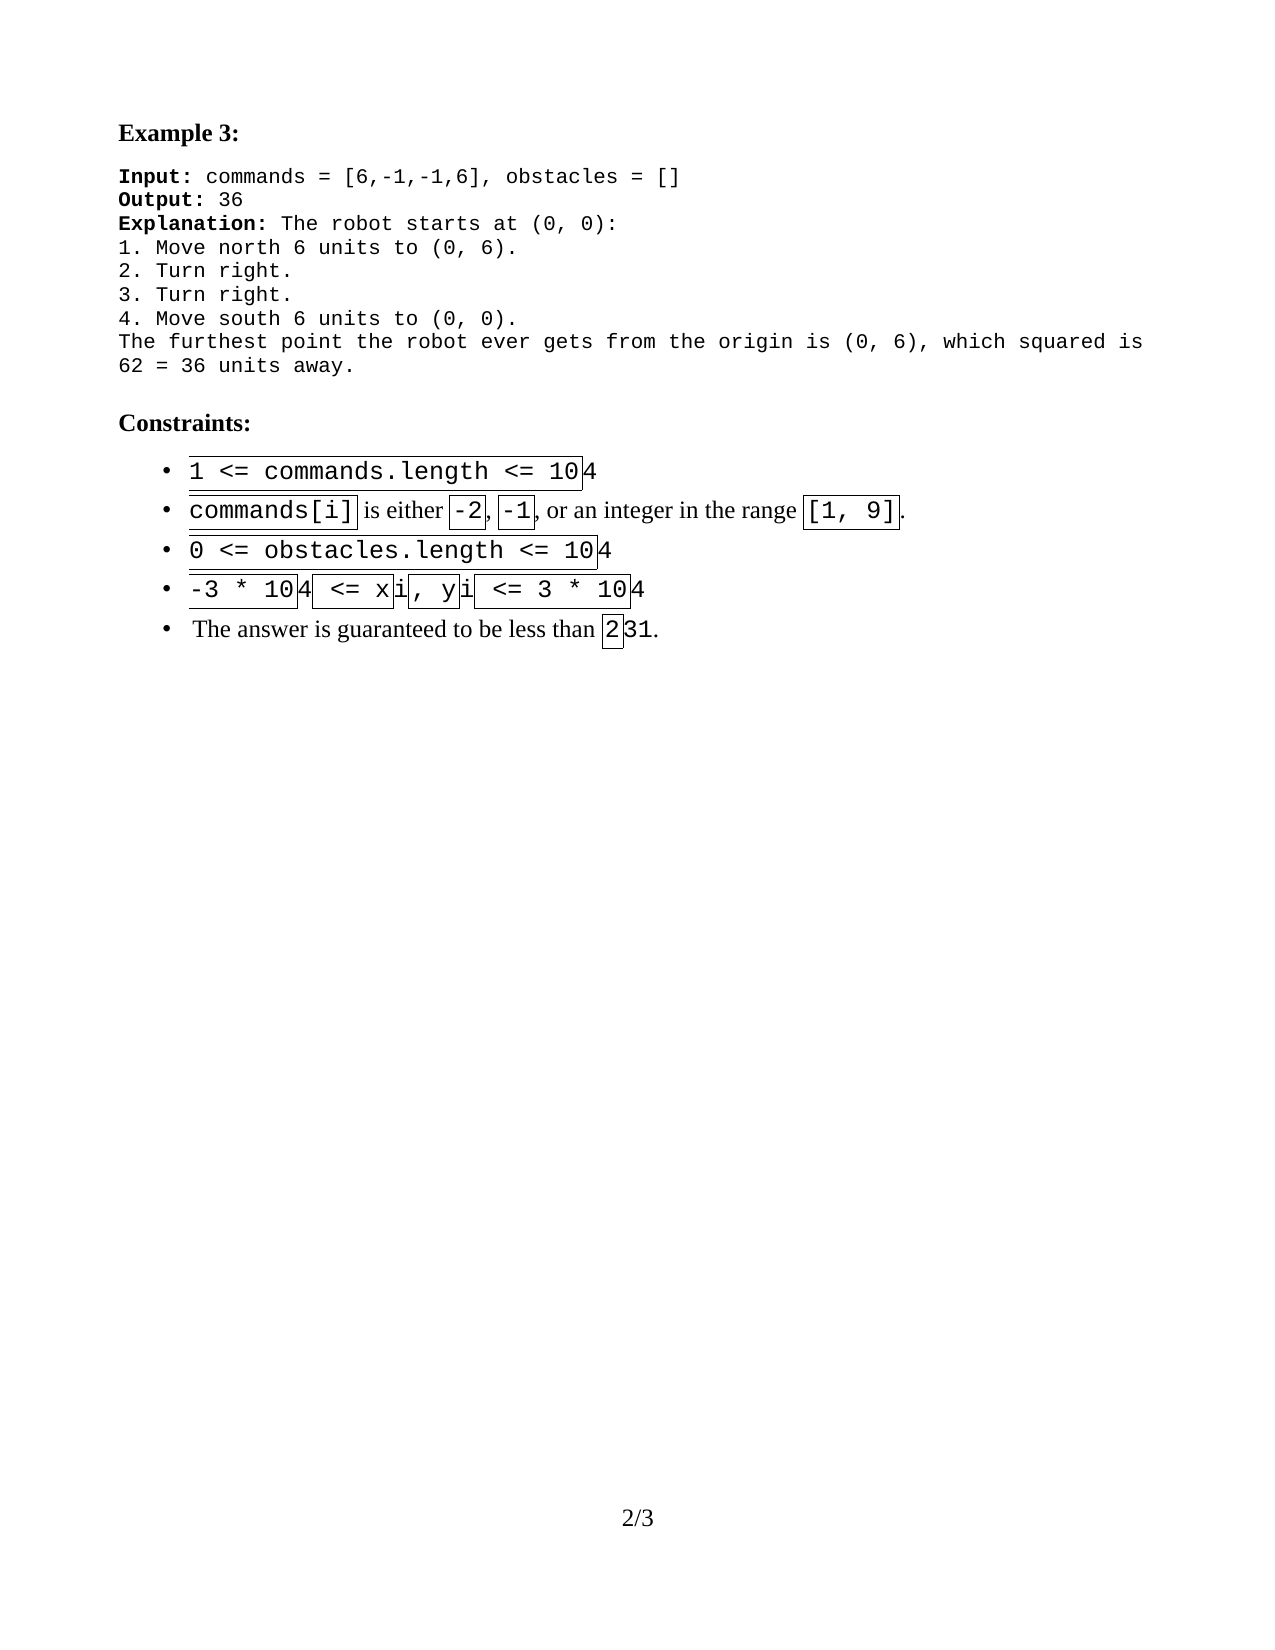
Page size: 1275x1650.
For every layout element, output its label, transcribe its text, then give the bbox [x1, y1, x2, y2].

text Constraints: [118, 408, 1157, 437]
text 4. Move south 6 units to (0, 0). [118, 308, 1157, 331]
list The answer is guaranteed to be less than 231. [162, 613, 623, 648]
list 0 <= obstacles.length <= 104 [162, 534, 597, 569]
list -3 * 104 <= xi, yi <= 3 * 104 [631, 574, 1157, 608]
text Input: commands = [6,-1,-1,6], obstacles = [] [118, 166, 1157, 189]
list commands[i] is either -2, -1, or an integer in the range [1, 9]. [804, 496, 899, 529]
text 1. Move north 6 units to (0, 6). [118, 237, 1157, 260]
list commands[i] is either -2, -1, or an integer in the range [1, 9]. [900, 495, 1157, 529]
list -3 * 104 <= xi, yi <= 3 * 104 [162, 574, 297, 608]
list The answer is guaranteed to be less than 231. [624, 613, 1157, 648]
list -3 * 104 <= xi, yi <= 3 * 104 [313, 575, 393, 608]
text 3. Turn right. [118, 284, 1157, 308]
list -3 * 104 <= xi, yi <= 3 * 104 [475, 575, 630, 608]
text Output: 36 [118, 189, 1157, 213]
list 1 <= commands.length <= 104 [162, 456, 582, 490]
list 1 <= commands.length <= 104 [583, 456, 1157, 490]
list commands[i] is either -2, -1, or an integer in the range [1, 9]. [535, 495, 803, 529]
list 0 <= obstacles.length <= 104 [598, 534, 1157, 569]
list -3 * 104 <= xi, yi <= 3 * 104 [409, 575, 459, 608]
list commands[i] is either -2, -1, or an integer in the range [1, 9]. [358, 495, 449, 529]
text Explanation: The robot starts at (0, 0): [118, 213, 1157, 237]
text The furthest point the robot ever gets from the origin is (0, 6), which squared is 62 = 36 units away. [118, 331, 1157, 378]
list commands[i] is either -2, -1, or an integer in the range [1, 9]. [162, 495, 357, 529]
text 2. Turn right. [118, 260, 1157, 284]
text Example 3: [118, 118, 1157, 147]
